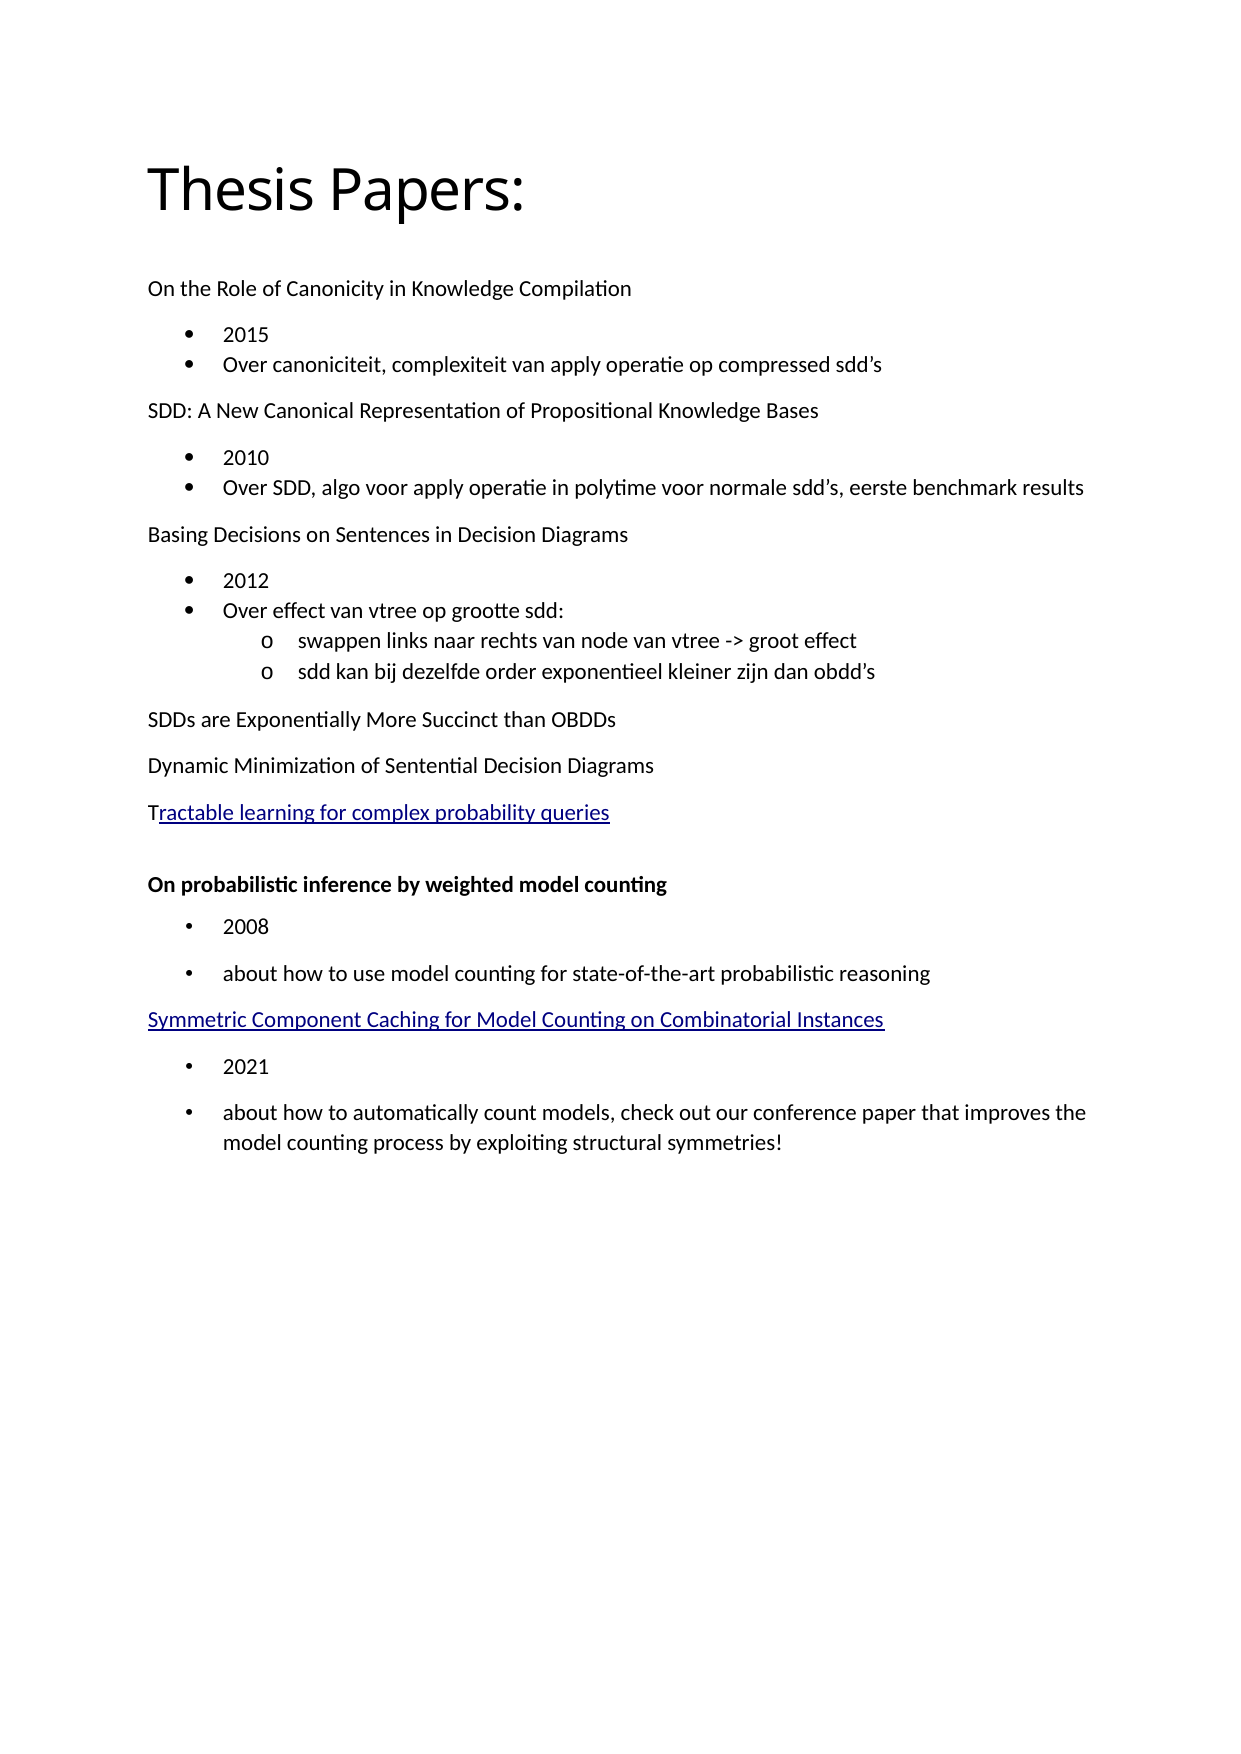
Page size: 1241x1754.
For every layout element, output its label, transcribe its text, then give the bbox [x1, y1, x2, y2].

list 2021 [185, 1052, 1093, 1080]
text Symmetric Component Caching for Model Counting on Combinatorial Instances [148, 1005, 1093, 1033]
list Over SDD, algo voor apply operatie in polytime voor normale sdd’s, eerste benchmark results [185, 473, 1093, 501]
list 2010 [185, 443, 1093, 471]
text SDD: A New Canonical Representation of Propositional Knowledge Bases [148, 397, 1093, 425]
list Over effect van vtree op grootte sdd: [185, 596, 1093, 624]
list Over canoniciteit, complexiteit van apply operatie op compressed sdd’s [185, 350, 1093, 378]
text SDDs are Exponentially More Succinct than OBDDs [148, 705, 1093, 733]
list about how to use model counting for state-of-the-art probabilistic reasoning [185, 959, 1093, 987]
list swappen links naar rechts van node van vtree -> groot effect [260, 626, 1093, 655]
list sdd kan bij dezelfde order exponentieel kleiner zijn dan obdd’s [260, 657, 1093, 686]
text Dynamic Minimization of Sentential Decision Diagrams [148, 752, 1093, 779]
list 2015 [185, 320, 1093, 348]
subtitle On probabilistic inference by weighted model counting [148, 870, 1093, 898]
list about how to automatically count models, check out our conference paper that improves the model counting process by exploiting structural symmetries! [185, 1098, 1093, 1156]
text Basing Decisions on Sentences in Decision Diagrams [148, 520, 1093, 548]
title Thesis Papers: [148, 148, 1093, 227]
list 2008 [185, 912, 1093, 940]
list 2012 [185, 566, 1093, 594]
text Tractable learning for complex probability queries [148, 798, 1093, 826]
text On the Role of Canonicity in Knowledge Compilation [148, 274, 1093, 302]
